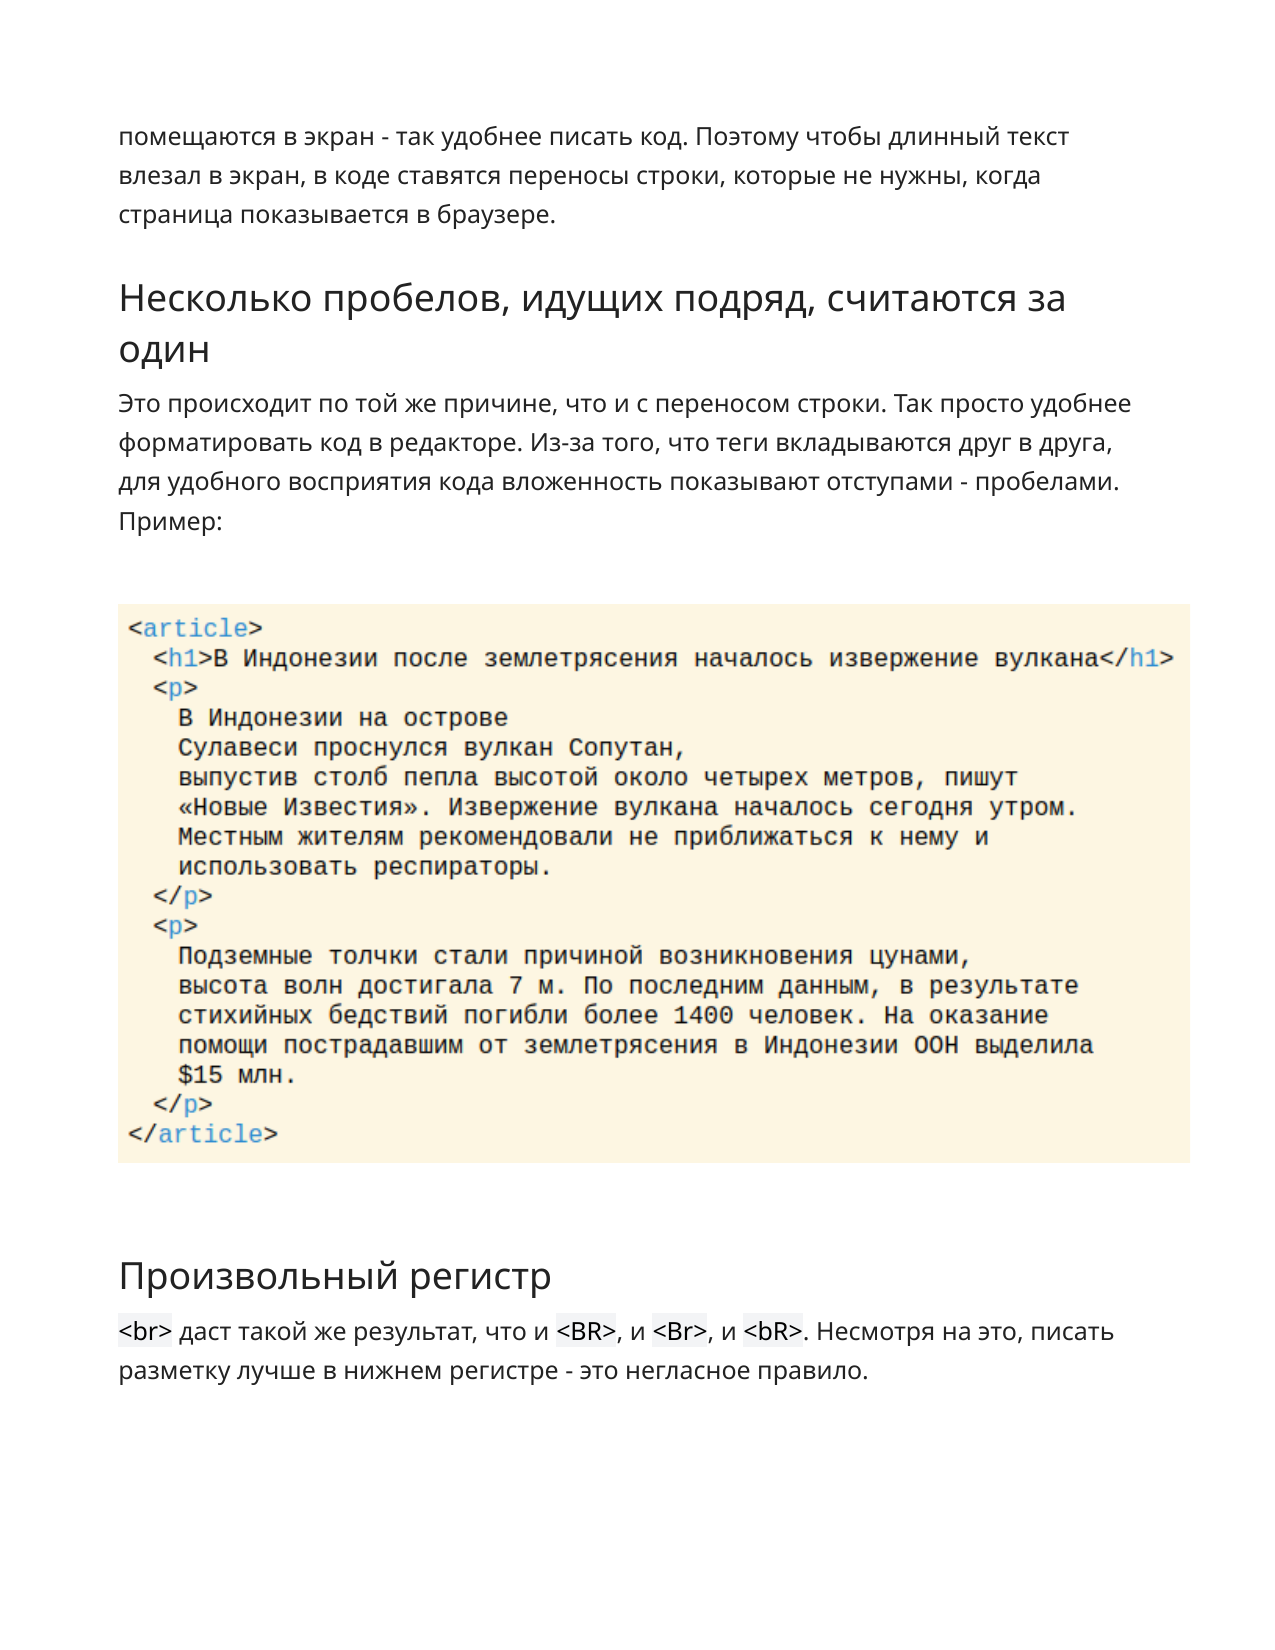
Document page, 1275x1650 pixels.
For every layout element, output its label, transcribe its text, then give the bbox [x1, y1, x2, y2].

text Это происходит по той же причине, что и с переносом строки. Так просто удобнее форматировать код в редакторе. Из-за того, что теги вкладываются друг в друга, для удобного восприятия кода вложенность показывают отступами - пробелами. Пример: [118, 386, 1157, 537]
subtitle Несколько пробелов, идущих подряд, считаются за один [118, 271, 1157, 373]
picture [118, 604, 1191, 1163]
text <br> даст такой же результат, что и <BR>, и <Br>, и <bR>. Несмотря на это, писать разметку лучше в нижнем регистре - это негласное правило. [118, 1313, 1157, 1386]
text помещаются в экран - так удобнее писать код. Поэтому чтобы длинный текст влезал в экран, в коде ставятся переносы строки, которые не нужны, когда страница показывается в браузере. [118, 118, 1157, 231]
subtitle Произвольный регистр [118, 1249, 1157, 1301]
